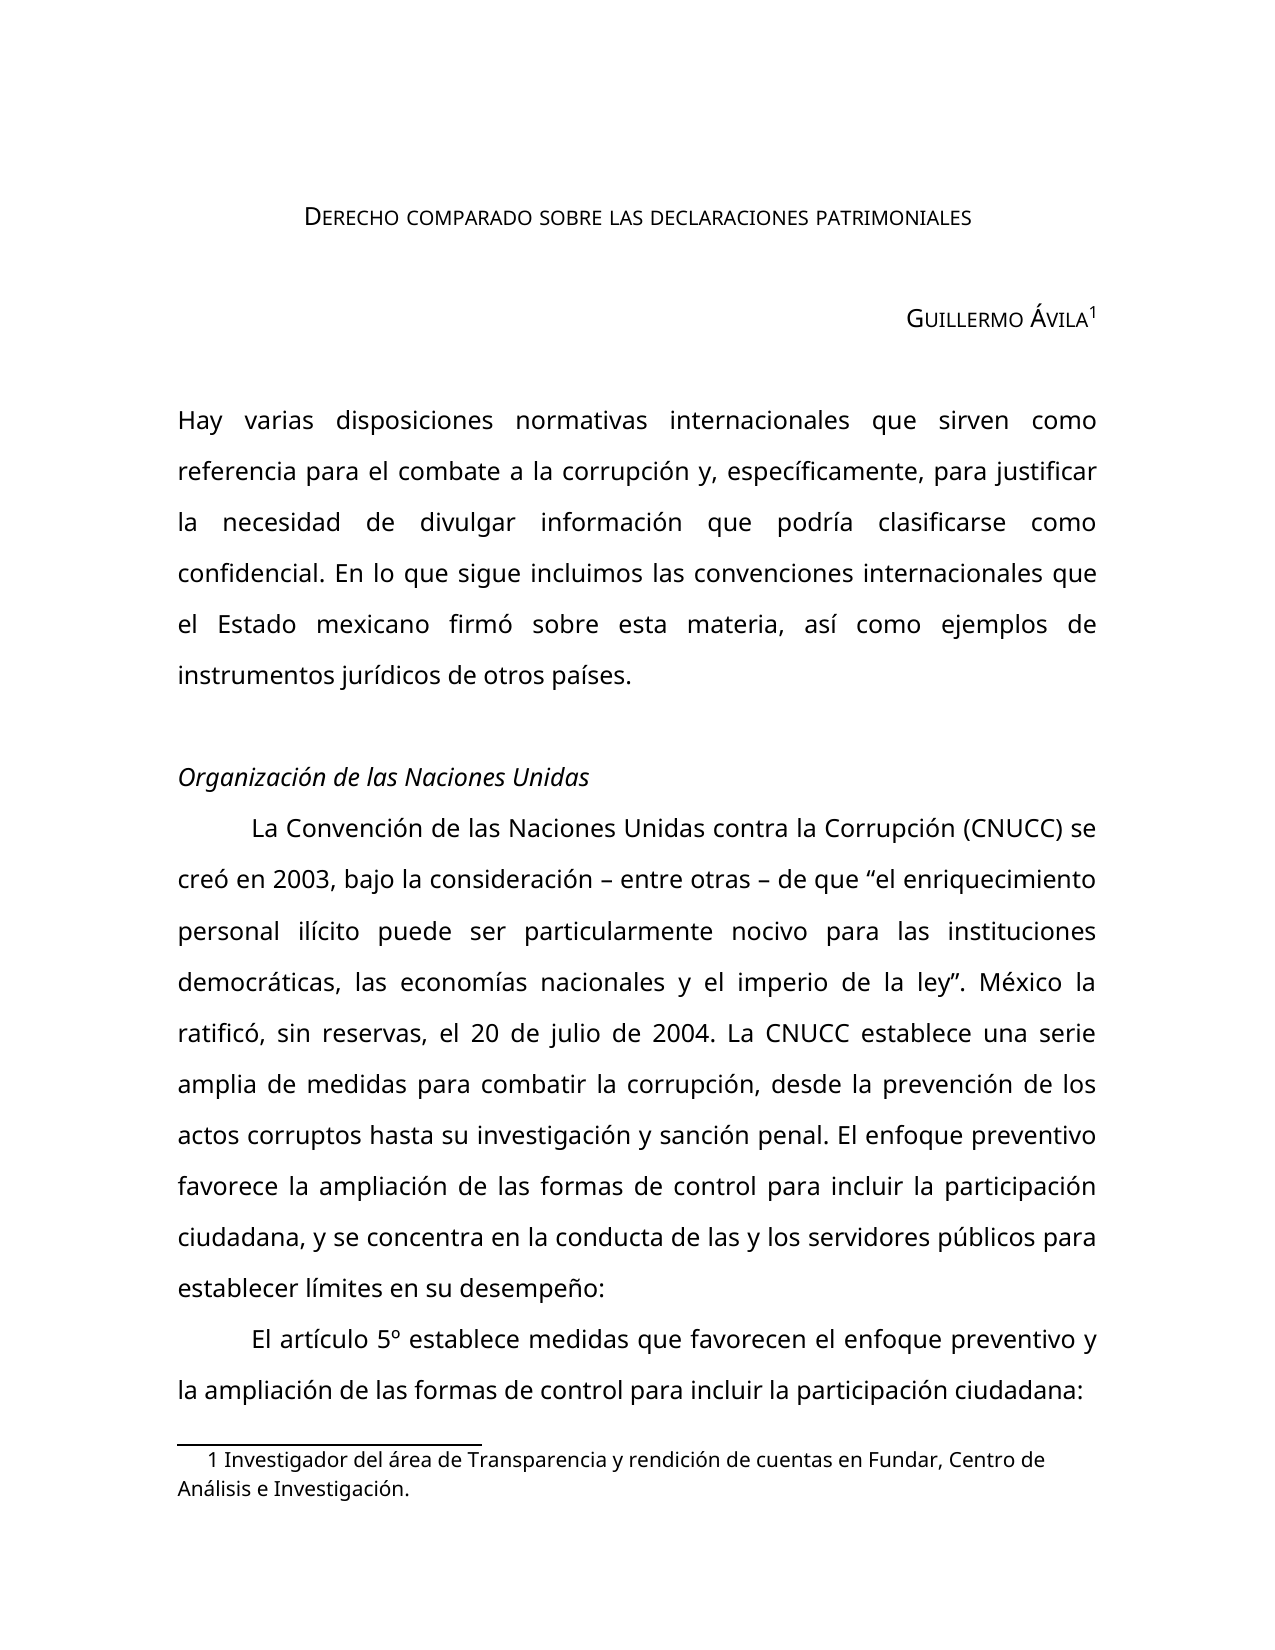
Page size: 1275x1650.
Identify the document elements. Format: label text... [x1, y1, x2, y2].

text Investigador del área de Transparencia y rendición de cuentas en Fundar, Centro de Análisis e Investigación. [177, 1446, 1098, 1502]
text Hay varias disposiciones normativas internacionales que sirven como referencia para el combate a la corrupción y, específicamente, para justificar la necesidad de divulgar información que podría clasificarse como confidencial. En lo que sigue incluimos las convenciones internacionales que el Estado mexicano firmó sobre esta materia, así como ejemplos de instrumentos jurídicos de otros países. [177, 403, 1098, 692]
text La Convención de las Naciones Unidas contra la Corrupción (CNUCC) se creó en 2003, bajo la consideración – entre otras – de que “el enriquecimiento personal ilícito puede ser particularmente nocivo para las instituciones democráticas, las economías nacionales y el imperio de la ley”. México la ratificó, sin reservas, el 20 de julio de 2004. La CNUCC establece una serie amplia de medidas para combatir la corrupción, desde la prevención de los actos corruptos hasta su investigación y sanción penal. El enfoque preventivo favorece la ampliación de las formas de control para incluir la participación ciudadana, y se concentra en la conducta de las y los servidores públicos para establecer límites en su desempeño: [177, 811, 1098, 1304]
text Derecho comparado sobre las declaraciones patrimoniales [177, 199, 1098, 233]
text Organización de las Naciones Unidas [177, 760, 1098, 794]
text El artículo 5º establece medidas que favorecen el enfoque preventivo y la ampliación de las formas de control para incluir la participación ciudadana: [177, 1322, 1098, 1407]
text Guillermo Ávila [177, 301, 1098, 335]
